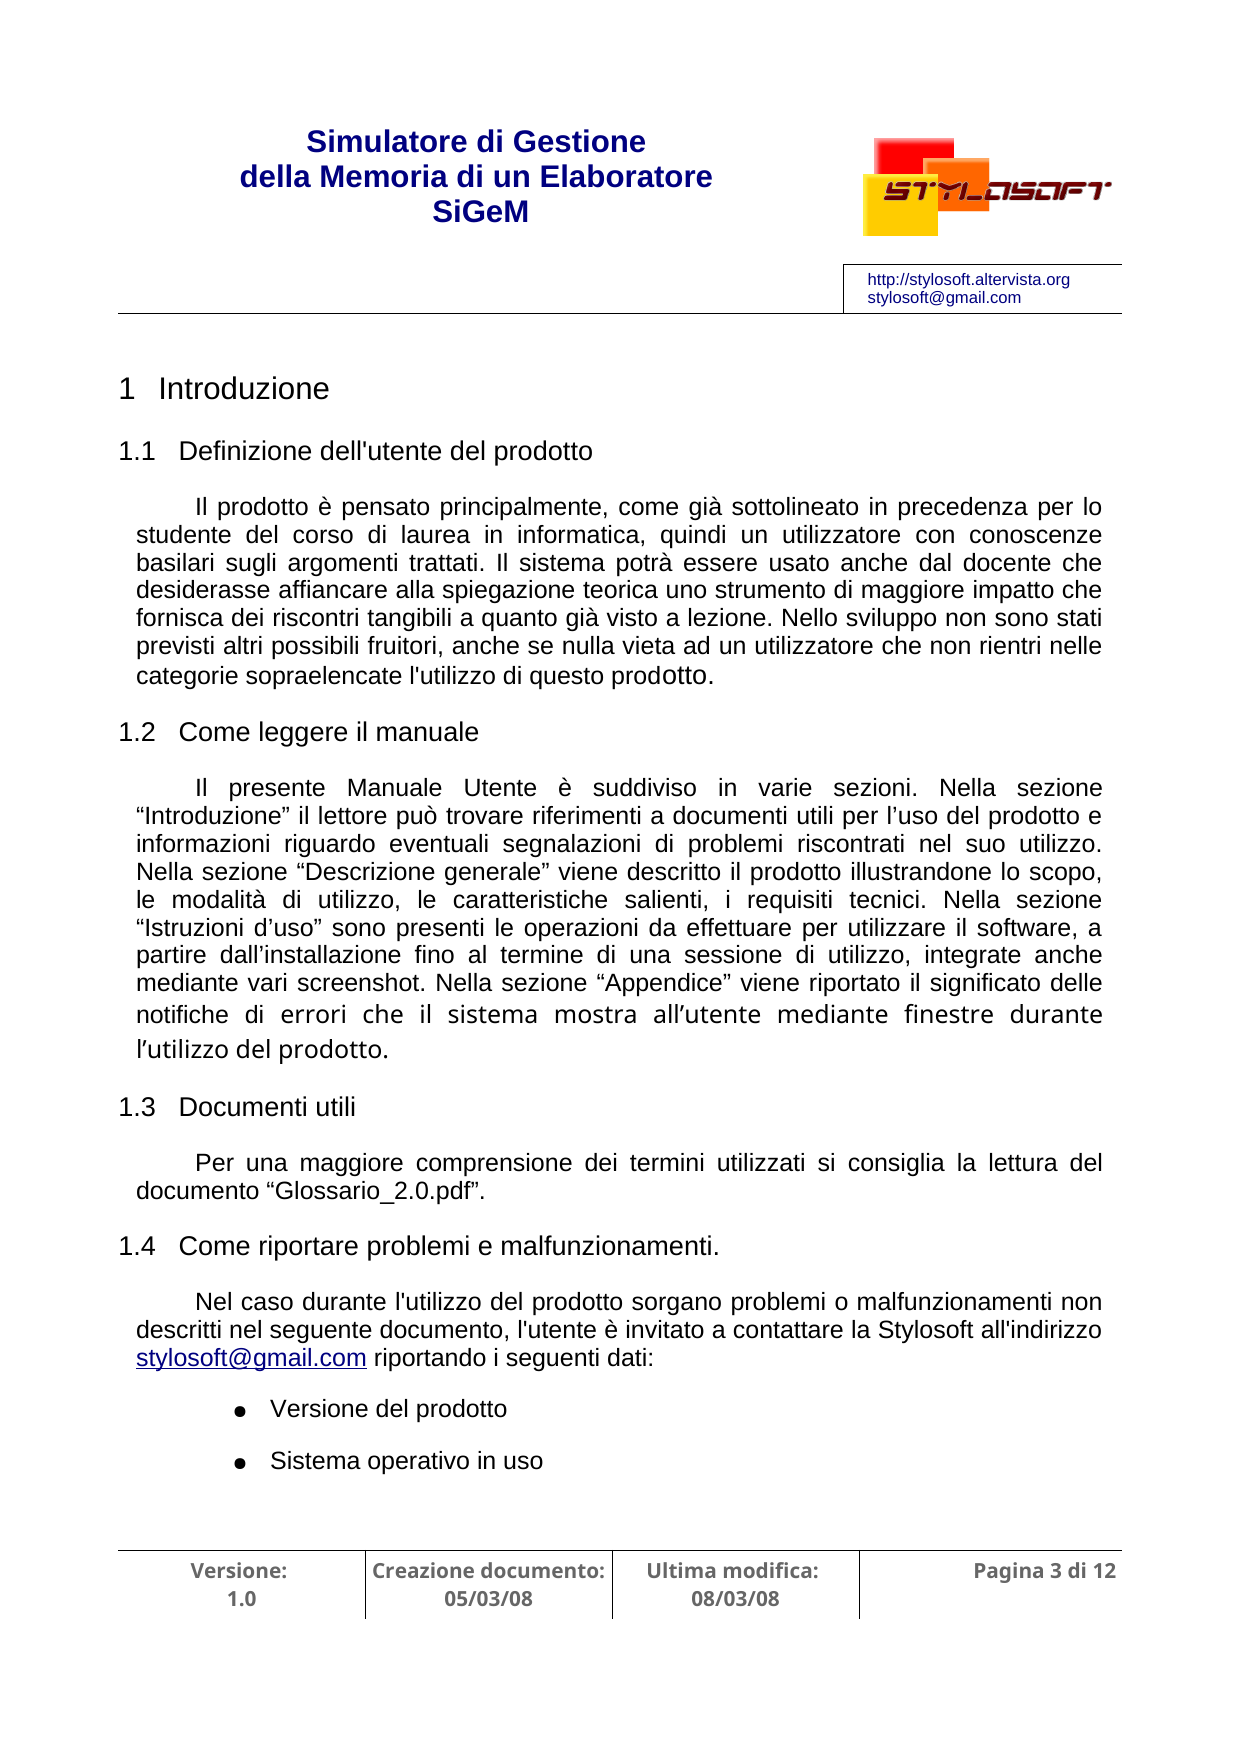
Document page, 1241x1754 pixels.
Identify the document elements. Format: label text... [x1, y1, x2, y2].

subtitle Introduzione [118, 371, 1122, 406]
subtitle Definizione dell'utente del prodotto [118, 436, 1122, 466]
list Versione del prodotto [173, 1395, 1104, 1423]
text Per una maggiore comprensione dei termini utilizzati si consiglia la lettura del documento “Glossario_2.0.pdf”. [136, 1149, 1104, 1204]
subtitle Come leggere il manuale [118, 717, 1122, 747]
text Nel caso durante l'utilizzo del prodotto sorgano problemi o malfunzionamenti non descritti nel seguente documento, l'utente è invitato a contattare la Stylosoft all'indirizzo stylosoft@gmail.com riportando i seguenti dati: [136, 1288, 1104, 1372]
list Sistema operativo in uso [173, 1447, 1104, 1475]
text Il prodotto è pensato principalmente, come già sottolineato in precedenza per lo studente del corso di laurea in informatica, quindi un utilizzatore con conoscenze basilari sugli argomenti trattati. Il sistema potrà essere usato anche dal docente che desiderasse affiancare alla spiegazione teorica uno strumento di maggiore impatto che fornisca dei riscontri tangibili a quanto già visto a lezione. Nello sviluppo non sono stati previsti altri possibili fruitori, anche se nulla vieta ad un utilizzatore che non rientri nelle categorie sopraelencate l'utilizzo di questo prodotto. [136, 493, 1104, 690]
subtitle Come riportare problemi e malfunzionamenti. [118, 1231, 1122, 1261]
subtitle Documenti utili [118, 1092, 1122, 1122]
picture [848, 123, 1117, 247]
text Il presente Manuale Utente è suddiviso in varie sezioni. Nella sezione “Introduzione” il lettore può trovare riferimenti a documenti utili per l’uso del prodotto e informazioni riguardo eventuali segnalazioni di problemi riscontrati nel suo utilizzo. Nella sezione “Descrizione generale” viene descritto il prodotto illustrandone lo scopo, le modalità di utilizzo, le caratteristiche salienti, i requisiti tecnici. Nella sezione “Istruzioni d’uso” sono presenti le operazioni da effettuare per utilizzare il software, a partire dall’installazione fino al termine di una sessione di utilizzo, integrate anche mediante vari screenshot. Nella sezione “Appendice” viene riportato il significato delle notifiche di errori che il sistema mostra all’utente mediante finestre durante l’utilizzo del prodotto. [136, 774, 1104, 1065]
